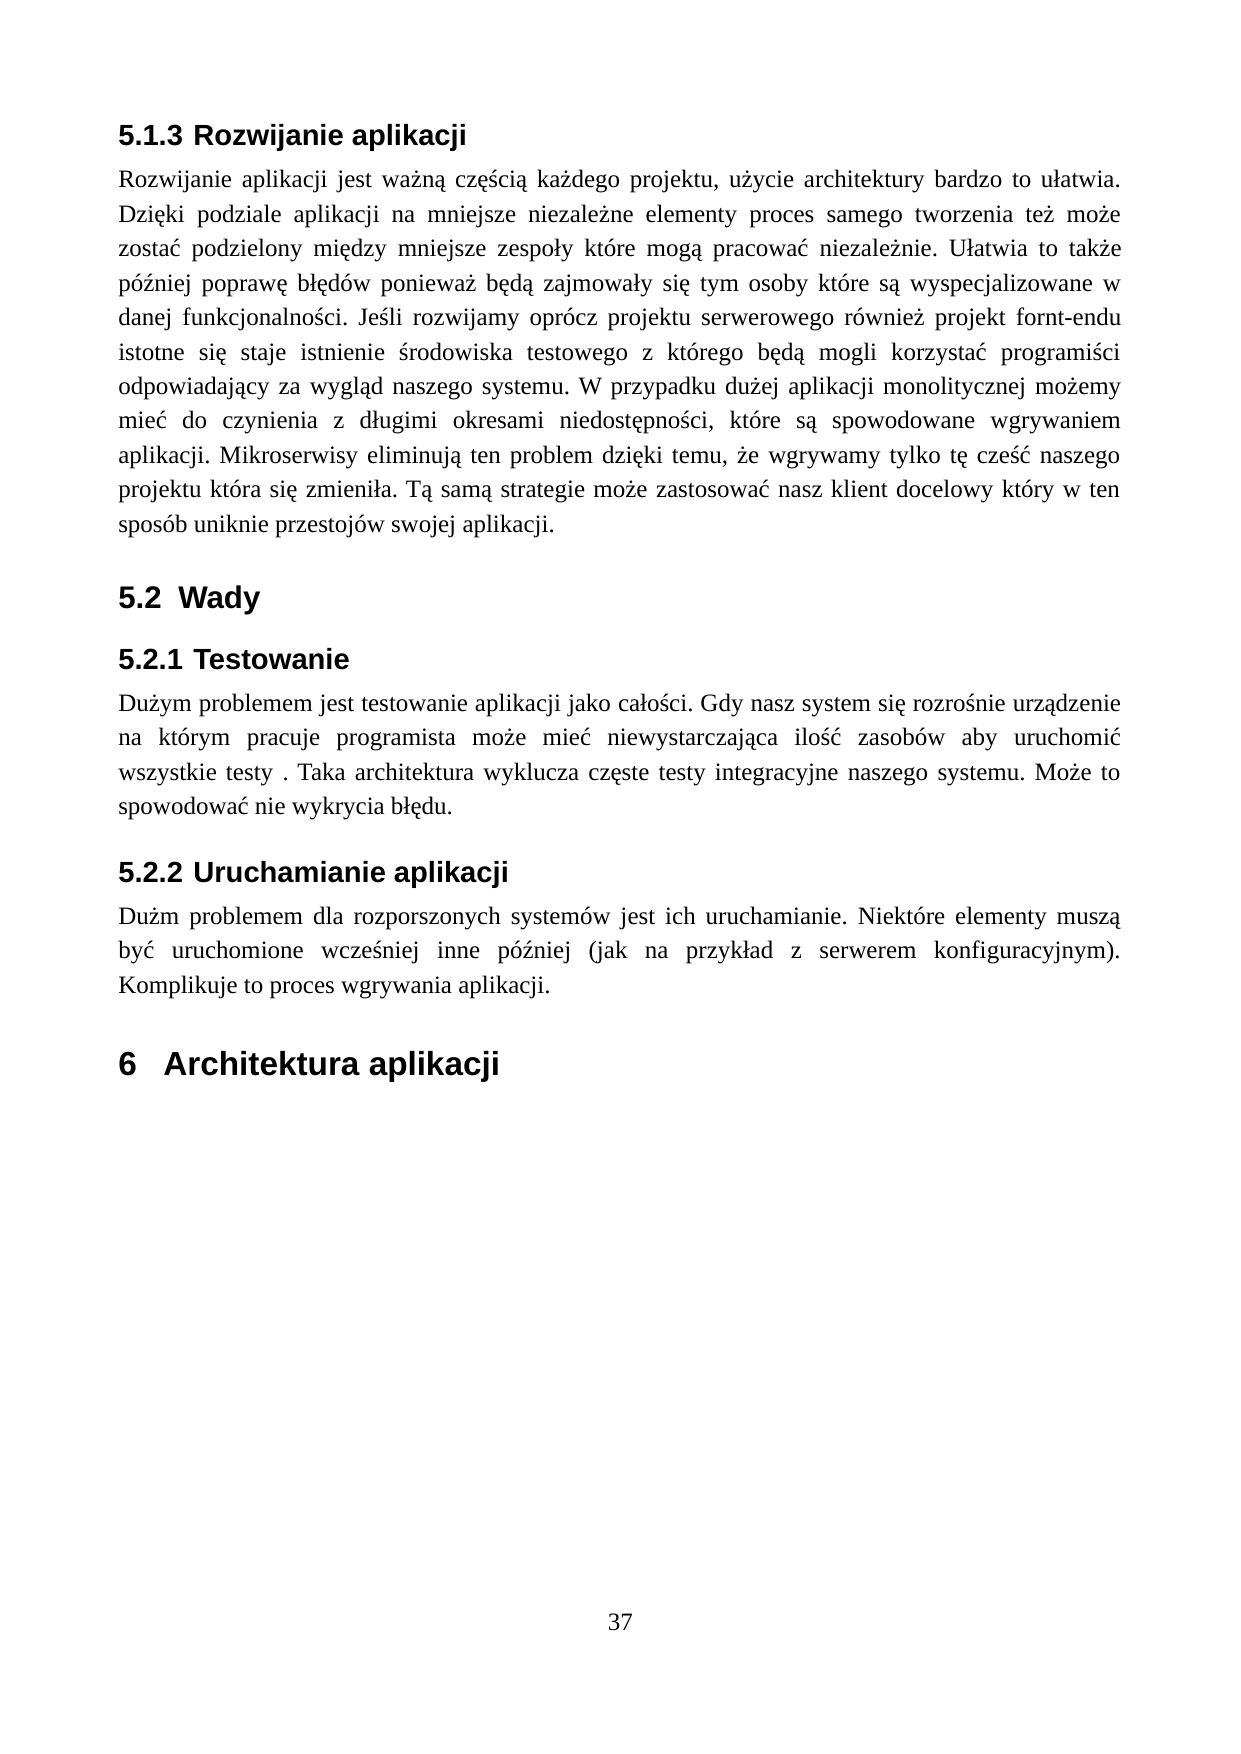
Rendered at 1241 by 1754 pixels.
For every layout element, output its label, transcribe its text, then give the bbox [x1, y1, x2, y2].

subtitle Wady [118, 579, 1122, 615]
subtitle Rozwijanie aplikacji [118, 118, 1122, 152]
subtitle Uruchamianie aplikacji [118, 855, 1122, 888]
text Rozwijanie aplikacji jest ważną częścią każdego projektu, użycie architektury bardzo to ułatwia. Dzięki podziale aplikacji na mniejsze niezależne elementy proces samego tworzenia też może zostać podzielony między mniejsze zespoły które mogą pracować niezależnie. Ułatwia to także później poprawę błędów ponieważ będą zajmowały się tym osoby które są wyspecjalizowane w danej funkcjonalności. Jeśli rozwijamy oprócz projektu serwerowego również projekt fornt-endu istotne się staje istnienie środowiska testowego z którego będą mogli korzystać programiści odpowiadający za wygląd naszego systemu. W przypadku dużej aplikacji monolitycznej możemy mieć do czynienia z długimi okresami niedostępności, które są spowodowane wgrywaniem aplikacji. Mikroserwisy eliminują ten problem dzięki temu, że wgrywamy tylko tę cześć naszego projektu która się zmieniła. Tą samą strategie może zastosować nasz klient docelowy który w ten sposób uniknie przestojów swojej aplikacji. [118, 164, 1122, 538]
text Dużm problemem dla rozporszonych systemów jest ich uruchamianie. Niektóre elementy muszą być uruchomione wcześniej inne później (jak na przykład z serwerem konfiguracyjnym). Komplikuje to proces wgrywania aplikacji. [118, 901, 1122, 999]
subtitle Architektura aplikacji [118, 1044, 1122, 1082]
text Dużym problemem jest testowanie aplikacji jako całości. Gdy nasz system się rozrośnie urządzenie na którym pracuje programista może mieć niewystarczająca ilość zasobów aby uruchomić wszystkie testy . Taka architektura wyklucza częste testy integracyjne naszego systemu. Może to spowodować nie wykrycia błędu. [118, 688, 1122, 820]
subtitle Testowanie [118, 642, 1122, 675]
